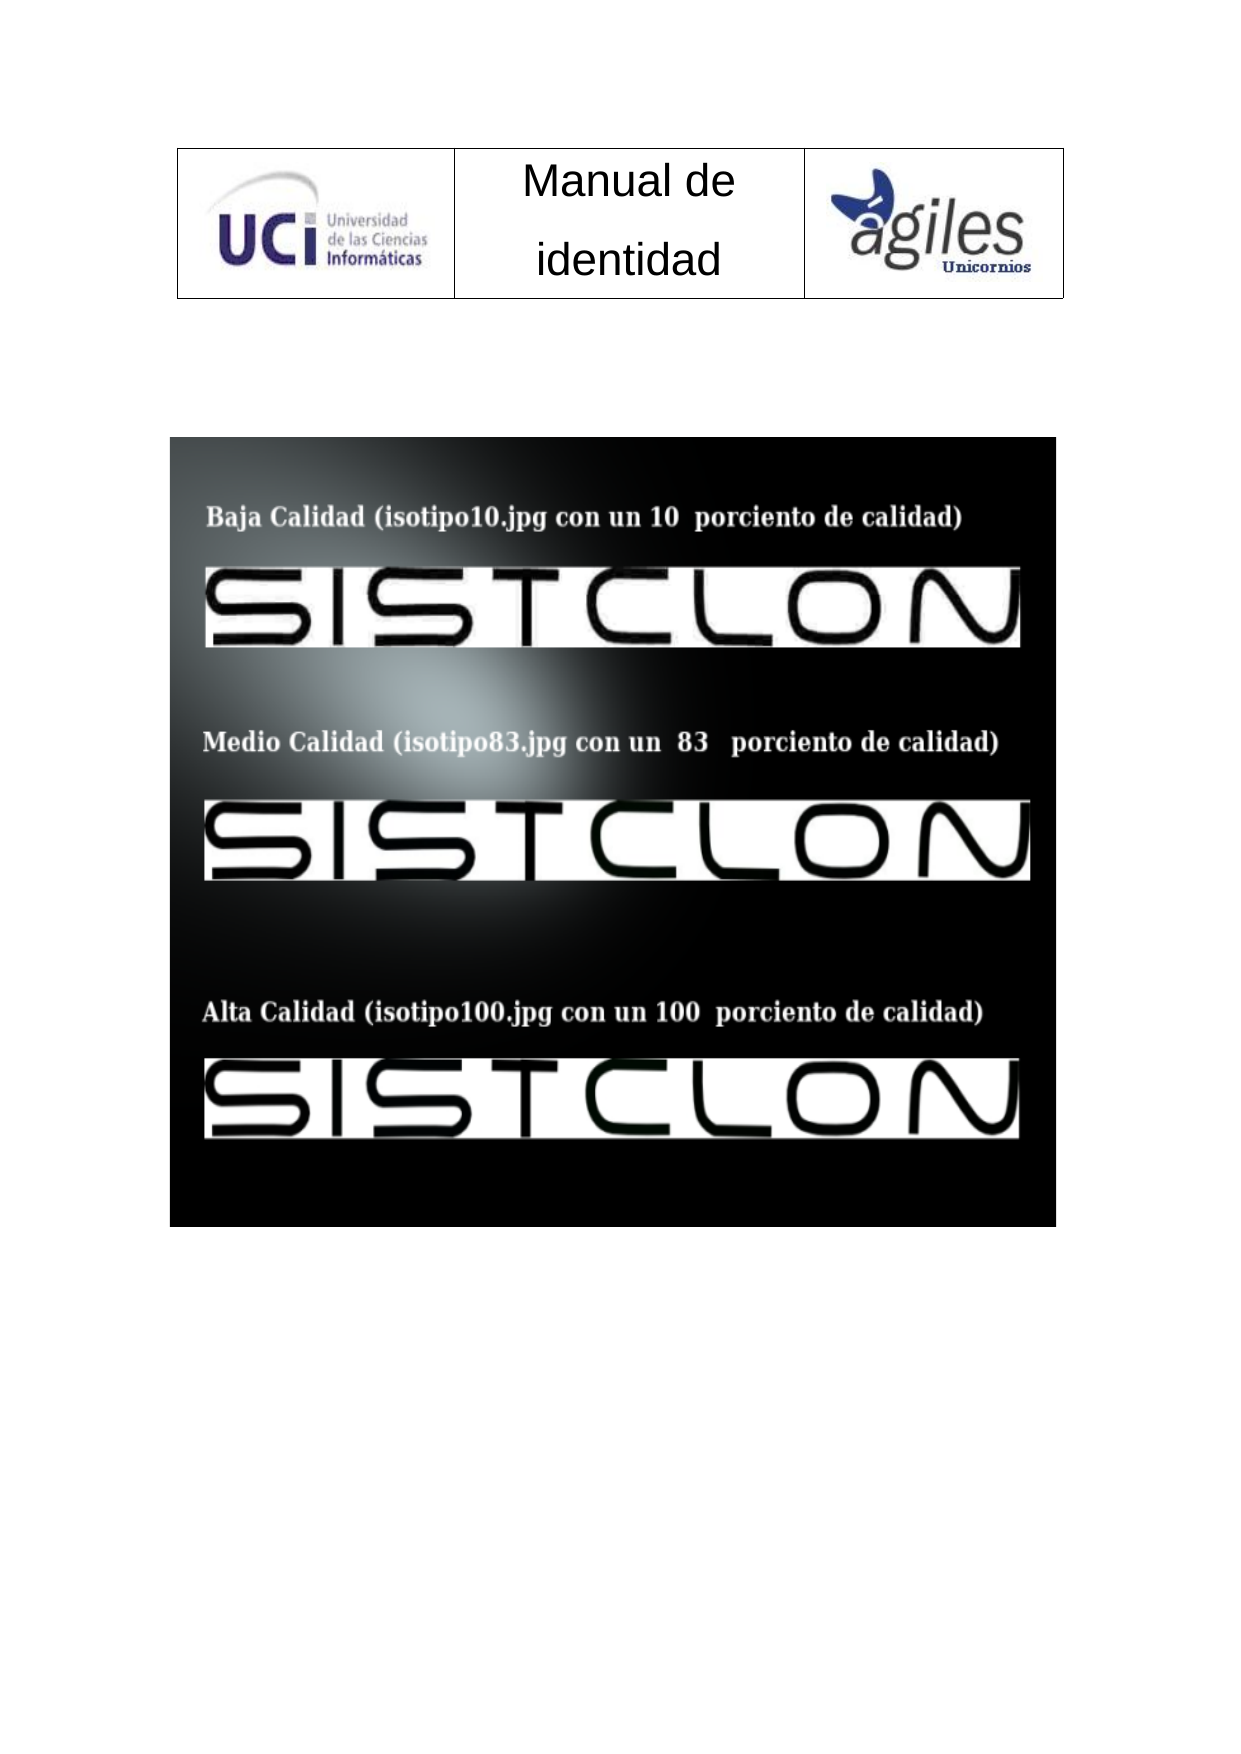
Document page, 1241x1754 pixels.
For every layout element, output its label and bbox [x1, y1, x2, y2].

picture [199, 162, 435, 284]
picture [169, 437, 1057, 1227]
picture [826, 162, 1043, 282]
